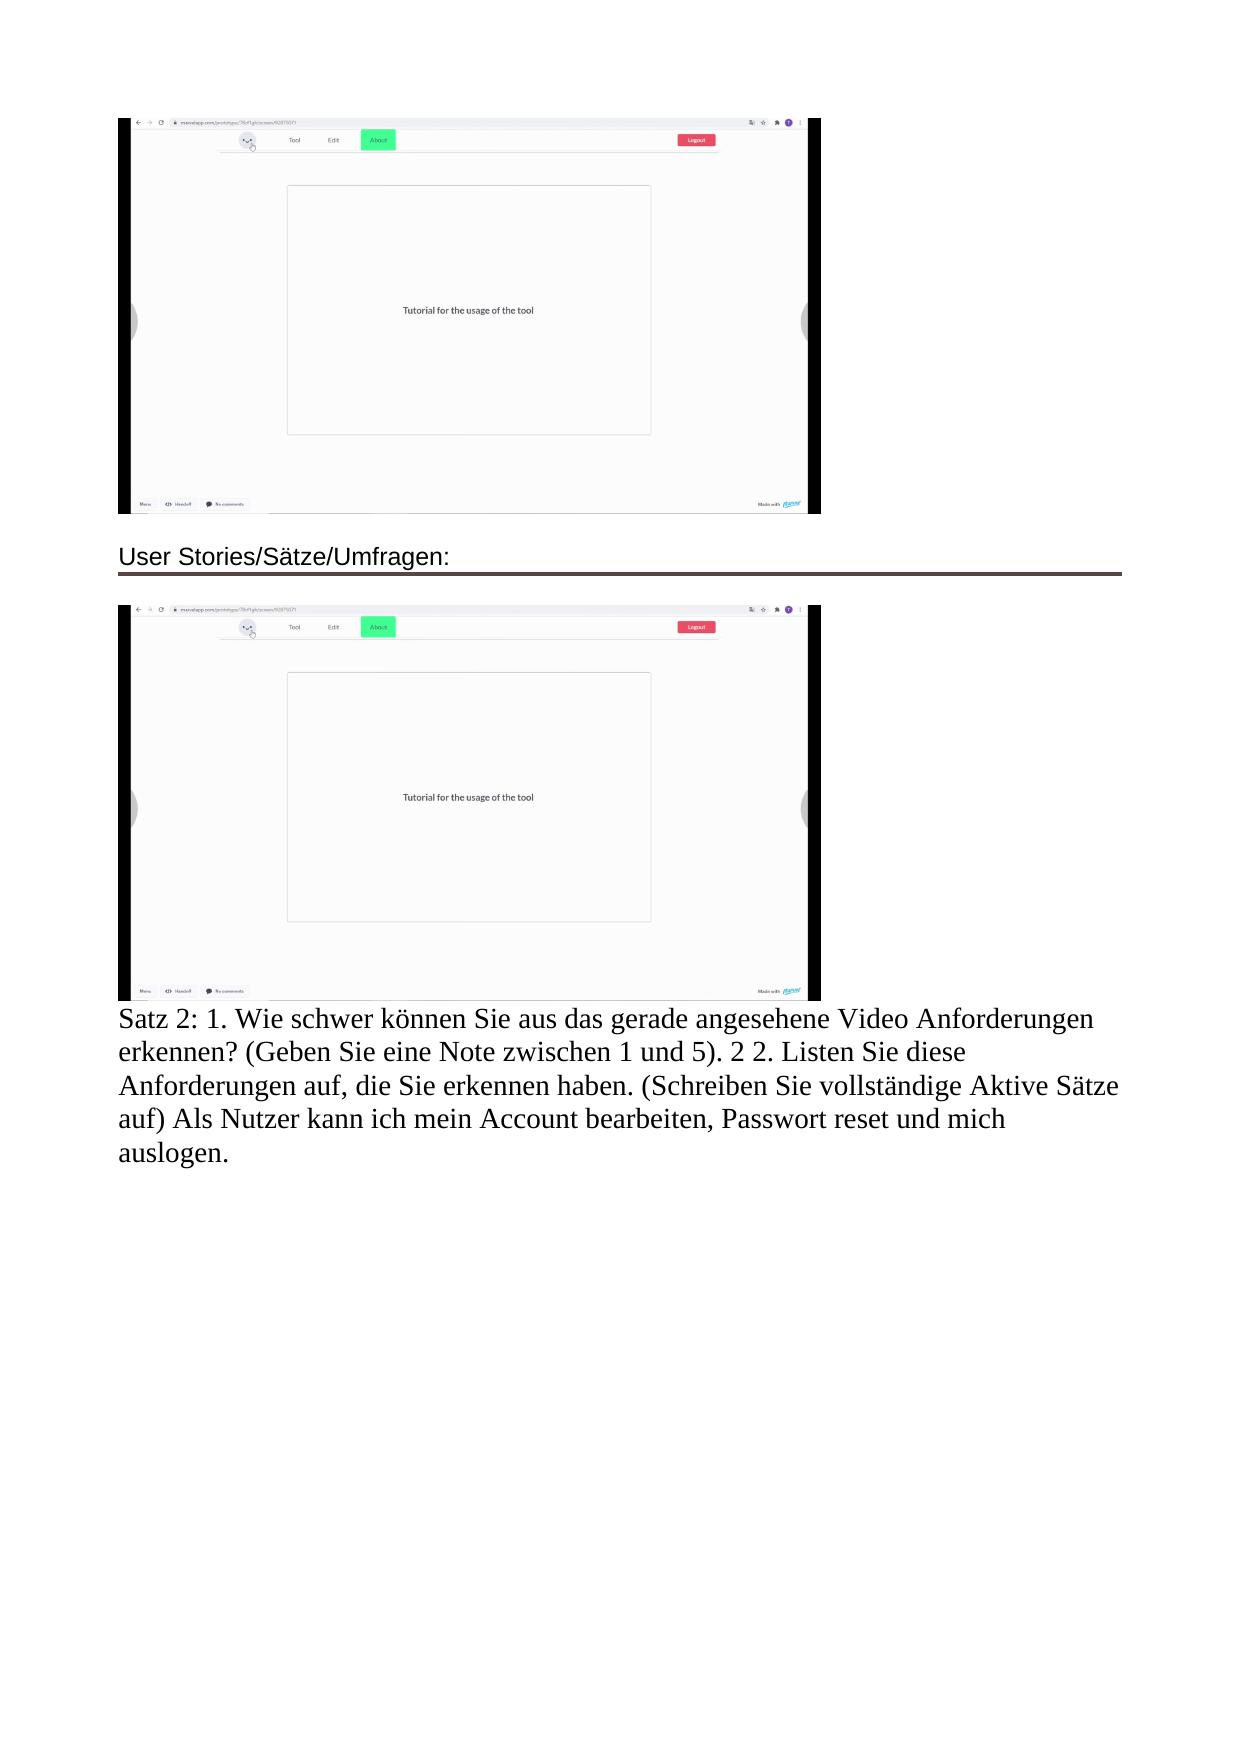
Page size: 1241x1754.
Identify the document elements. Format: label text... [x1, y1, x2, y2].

text User Stories/Sätze/Umfragen: [118, 542, 1122, 572]
text Satz 2: 1. Wie schwer können Sie aus das gerade angesehene Video Anforderungen erkennen? (Geben Sie eine Note zwischen 1 und 5). 2 2. Listen Sie diese Anforderungen auf, die Sie erkennen haben. (Schreiben Sie vollständige Aktive Sätze auf) Als Nutzer kann ich mein Account bearbeiten, Passwort reset und mich auslogen. [118, 1001, 1122, 1169]
picture [118, 118, 821, 514]
picture [118, 605, 821, 1001]
